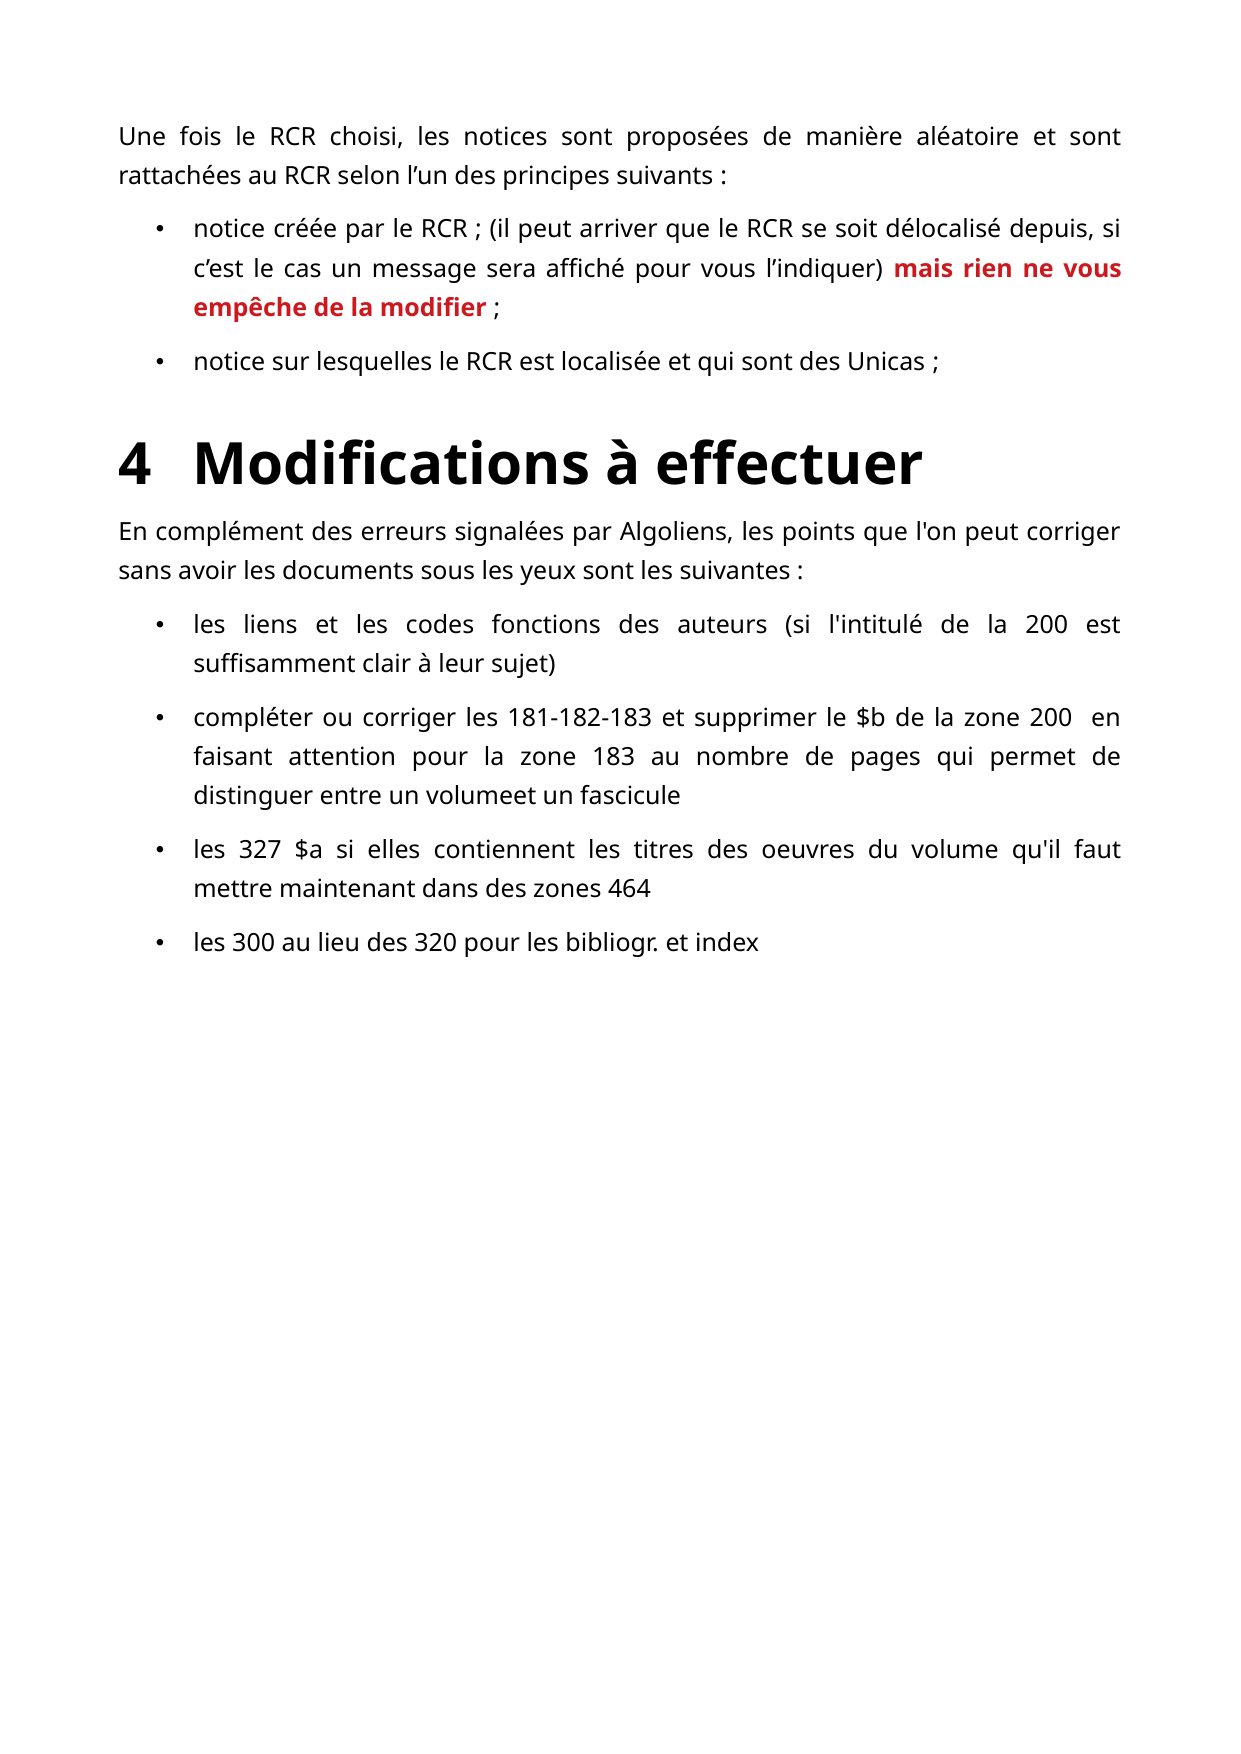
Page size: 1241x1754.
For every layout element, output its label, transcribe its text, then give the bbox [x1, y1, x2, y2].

list notice créée par le RCR ; (il peut arriver que le RCR se soit délocalisé depuis, si c’est le cas un message sera affiché pour vous l’indiquer) mais rien ne vous empêche de la modifier ; [156, 211, 1122, 323]
list les 300 au lieu des 320 pour les bibliogr. et index [156, 925, 1122, 959]
list notice sur lesquelles le RCR est localisée et qui sont des Unicas ; [156, 343, 1122, 377]
list compléter ou corriger les 181-182-183 et supprimer le $b de la zone 200 en faisant attention pour la zone 183 au nombre de pages qui permet de distinguer entre un volumeet un fascicule [156, 700, 1122, 812]
list les liens et les codes fonctions des auteurs (si l'intitulé de la 200 est suffisamment clair à leur sujet) [156, 607, 1122, 680]
text Une fois le RCR choisi, les notices sont proposées de manière aléatoire et sont rattachées au RCR selon l’un des principes suivants : [118, 118, 1122, 191]
list les 327 $a si elles contiennent les titres des oeuvres du volume qu'il faut mettre maintenant dans des zones 464 [156, 832, 1122, 905]
subtitle Modifications à effectuer [118, 422, 1122, 501]
text En complément des erreurs signalées par Algoliens, les points que l'on peut corriger sans avoir les documents sous les yeux sont les suivantes : [118, 514, 1122, 587]
